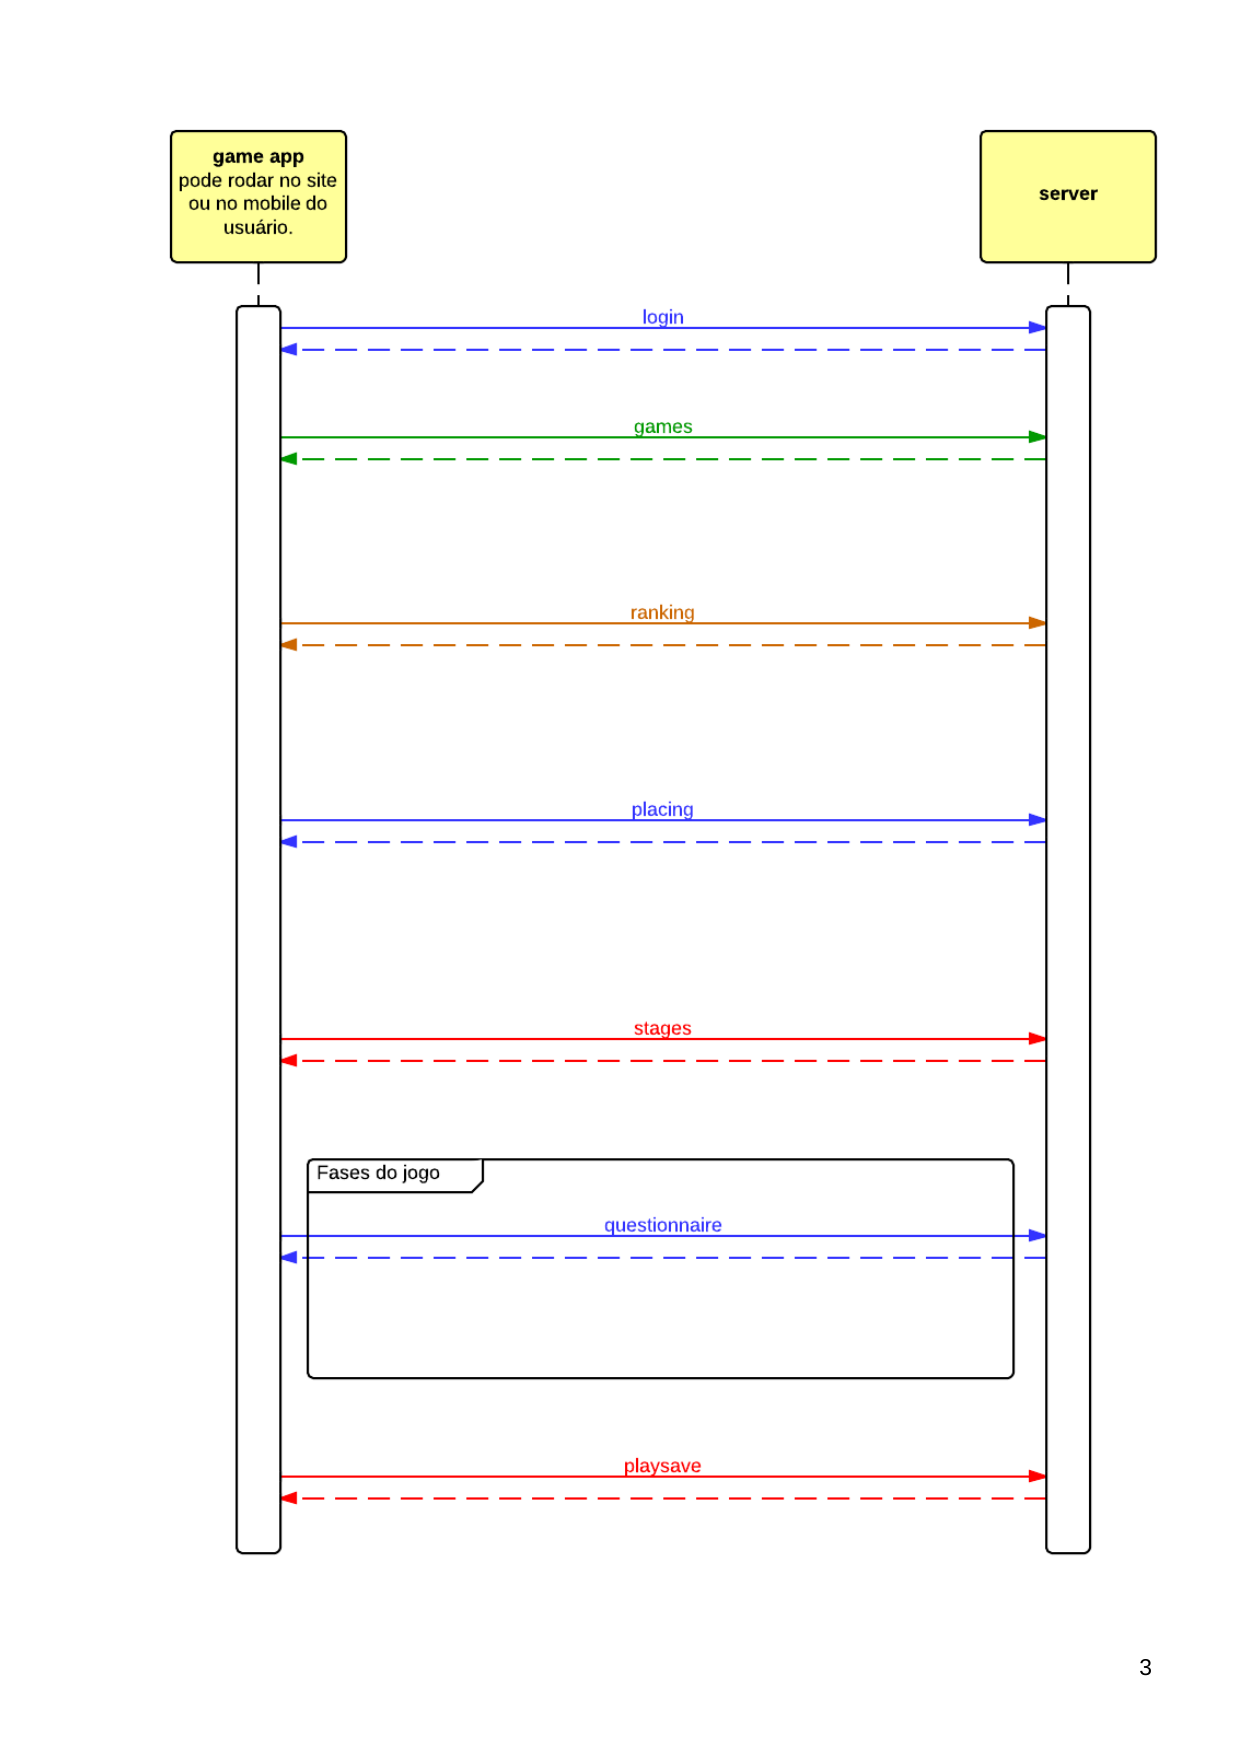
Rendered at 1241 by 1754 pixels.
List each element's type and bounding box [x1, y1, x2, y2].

picture [136, 107, 1170, 1597]
